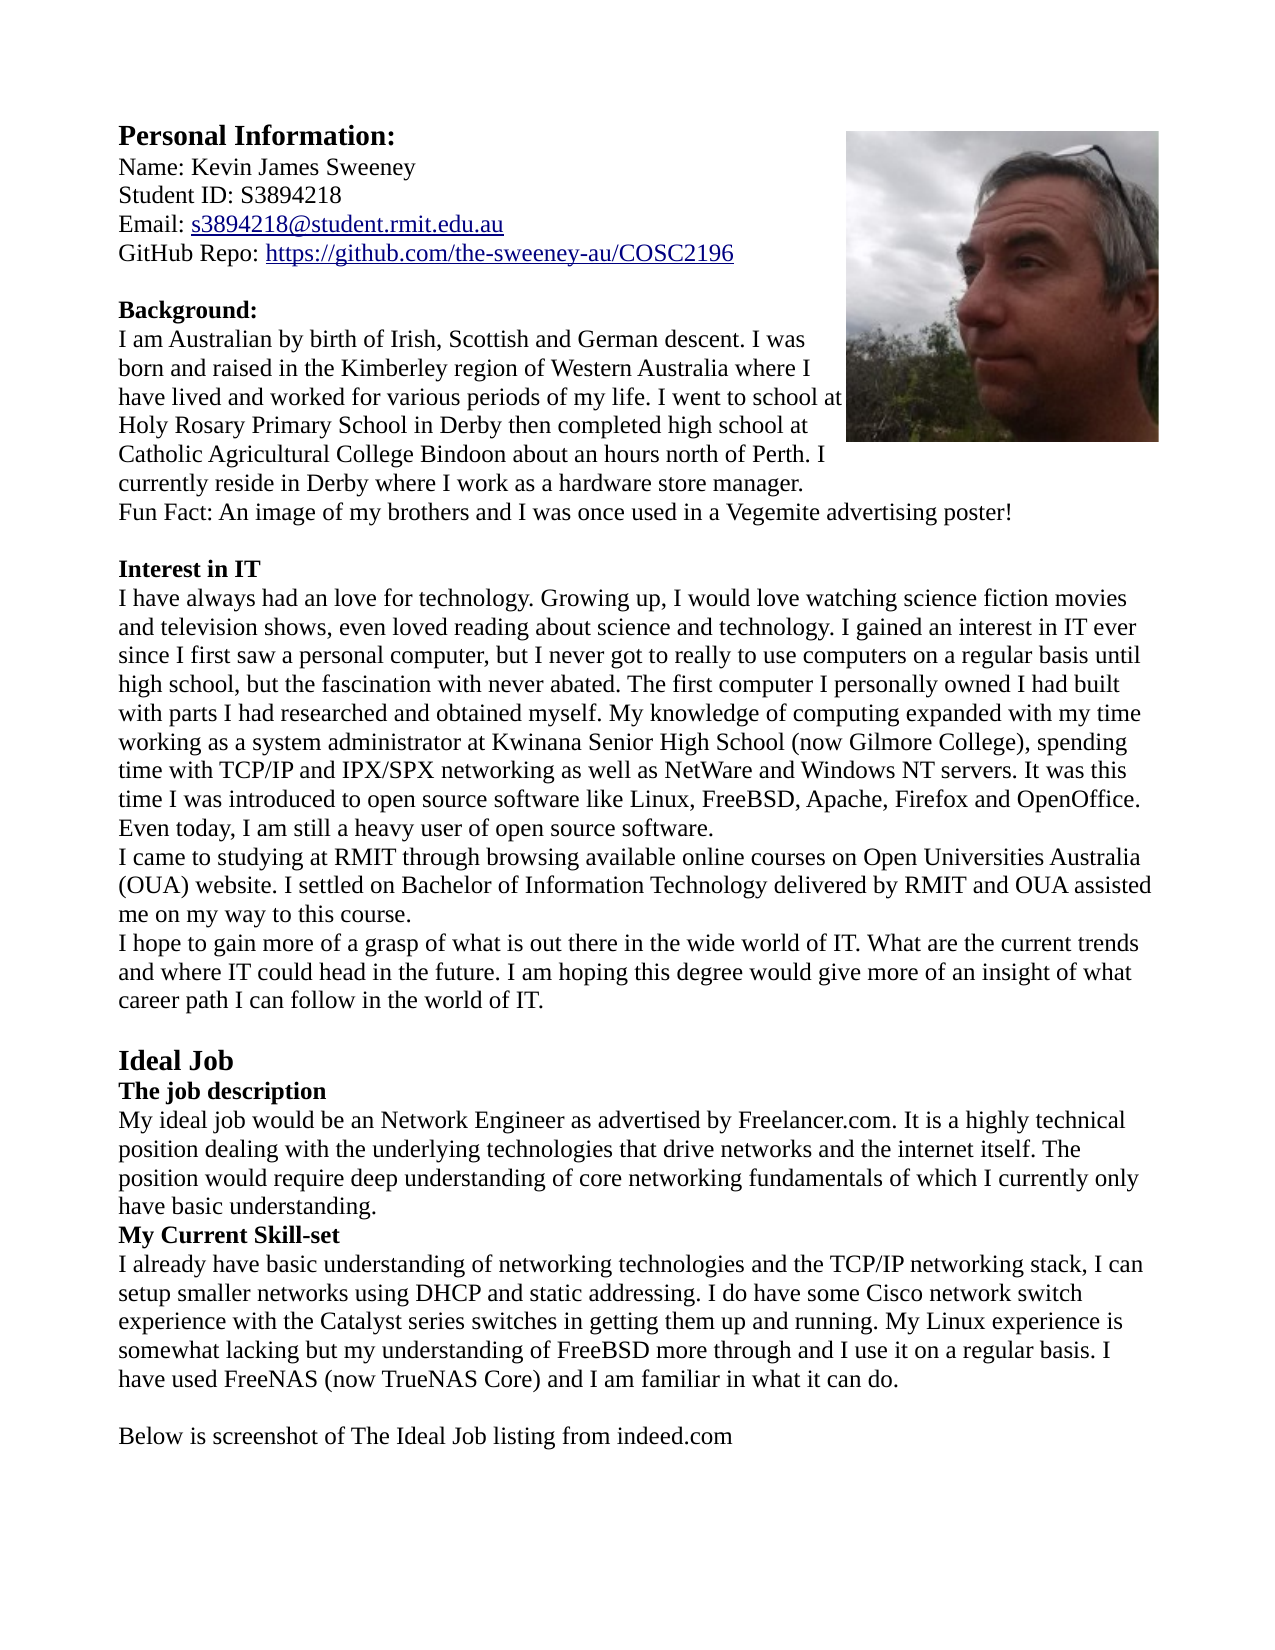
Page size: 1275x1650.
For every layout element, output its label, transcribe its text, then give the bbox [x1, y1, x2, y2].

text Email: s3894218@student.rmit.edu.au [118, 209, 846, 238]
text Name: Kevin James Sweeney [118, 152, 846, 180]
text I hope to gain more of a grasp of what is out there in the wide world of IT. What are the current trends and where IT could head in the future. I am hoping this degree would give more of an insight of what career path I can follow in the world of IT. [118, 928, 1157, 1014]
picture [846, 131, 1159, 442]
text GitHub Repo: https://github.com/the-sweeney-au/COSC2196 [118, 238, 846, 267]
text Ideal Job [118, 1043, 1157, 1076]
text I came to studying at RMIT through browsing available online courses on Open Universities Australia (OUA) website. I settled on Bachelor of Information Technology delivered by RMIT and OUA assisted me on my way to this course. [118, 842, 1157, 928]
text I have always had an love for technology. Growing up, I would love watching science fiction movies and television shows, even loved reading about science and technology. I gained an interest in IT ever since I first saw a personal computer, but I never got to really to use computers on a regular basis until high school, but the fascination with never abated. The first computer I personally owned I had built with parts I had researched and obtained myself. My knowledge of computing expanded with my time working as a system administrator at Kwinana Senior High School (now Gilmore College), spending time with TCP/IP and IPX/SPX networking as well as NetWare and Windows NT servers. It was this time I was introduced to open source software like Linux, FreeBSD, Apache, Firefox and OpenOffice. Even today, I am still a heavy user of open source software. [118, 583, 1157, 842]
text I am Australian by birth of Irish, Scottish and German descent. I was born and raised in the Kimberley region of Western Australia where I have lived and worked for various periods of my life. I went to school at Holy Rosary Primary School in Derby then completed high school at Catholic Agricultural College Bindoon about an hours north of Perth. I currently reside in Derby where I work as a hardware store manager. [118, 324, 1157, 497]
text The job description [118, 1076, 1157, 1105]
text Personal Information: [118, 118, 1157, 152]
text My Current Skill-set [118, 1220, 1157, 1249]
text Below is screenshot of The Ideal Job listing from indeed.com [118, 1421, 1157, 1450]
text Student ID: S3894218 [118, 180, 846, 209]
text My ideal job would be an Network Engineer as advertised by Freelancer.com. It is a highly technical position dealing with the underlying technologies that drive networks and the internet itself. The position would require deep understanding of core networking fundamentals of which I currently only have basic understanding. [118, 1105, 1157, 1220]
text I already have basic understanding of networking technologies and the TCP/IP networking stack, I can setup smaller networks using DHCP and static addressing. I do have some Cisco network switch experience with the Catalyst series switches in getting them up and running. My Linux experience is somewhat lacking but my understanding of FreeBSD more through and I use it on a regular basis. I have used FreeNAS (now TrueNAS Core) and I am familiar in what it can do. [118, 1249, 1157, 1393]
text Background: [118, 295, 846, 324]
text Interest in IT [118, 554, 1157, 583]
text Fun Fact: An image of my brothers and I was once used in a Vegemite advertising poster! [118, 497, 1157, 525]
